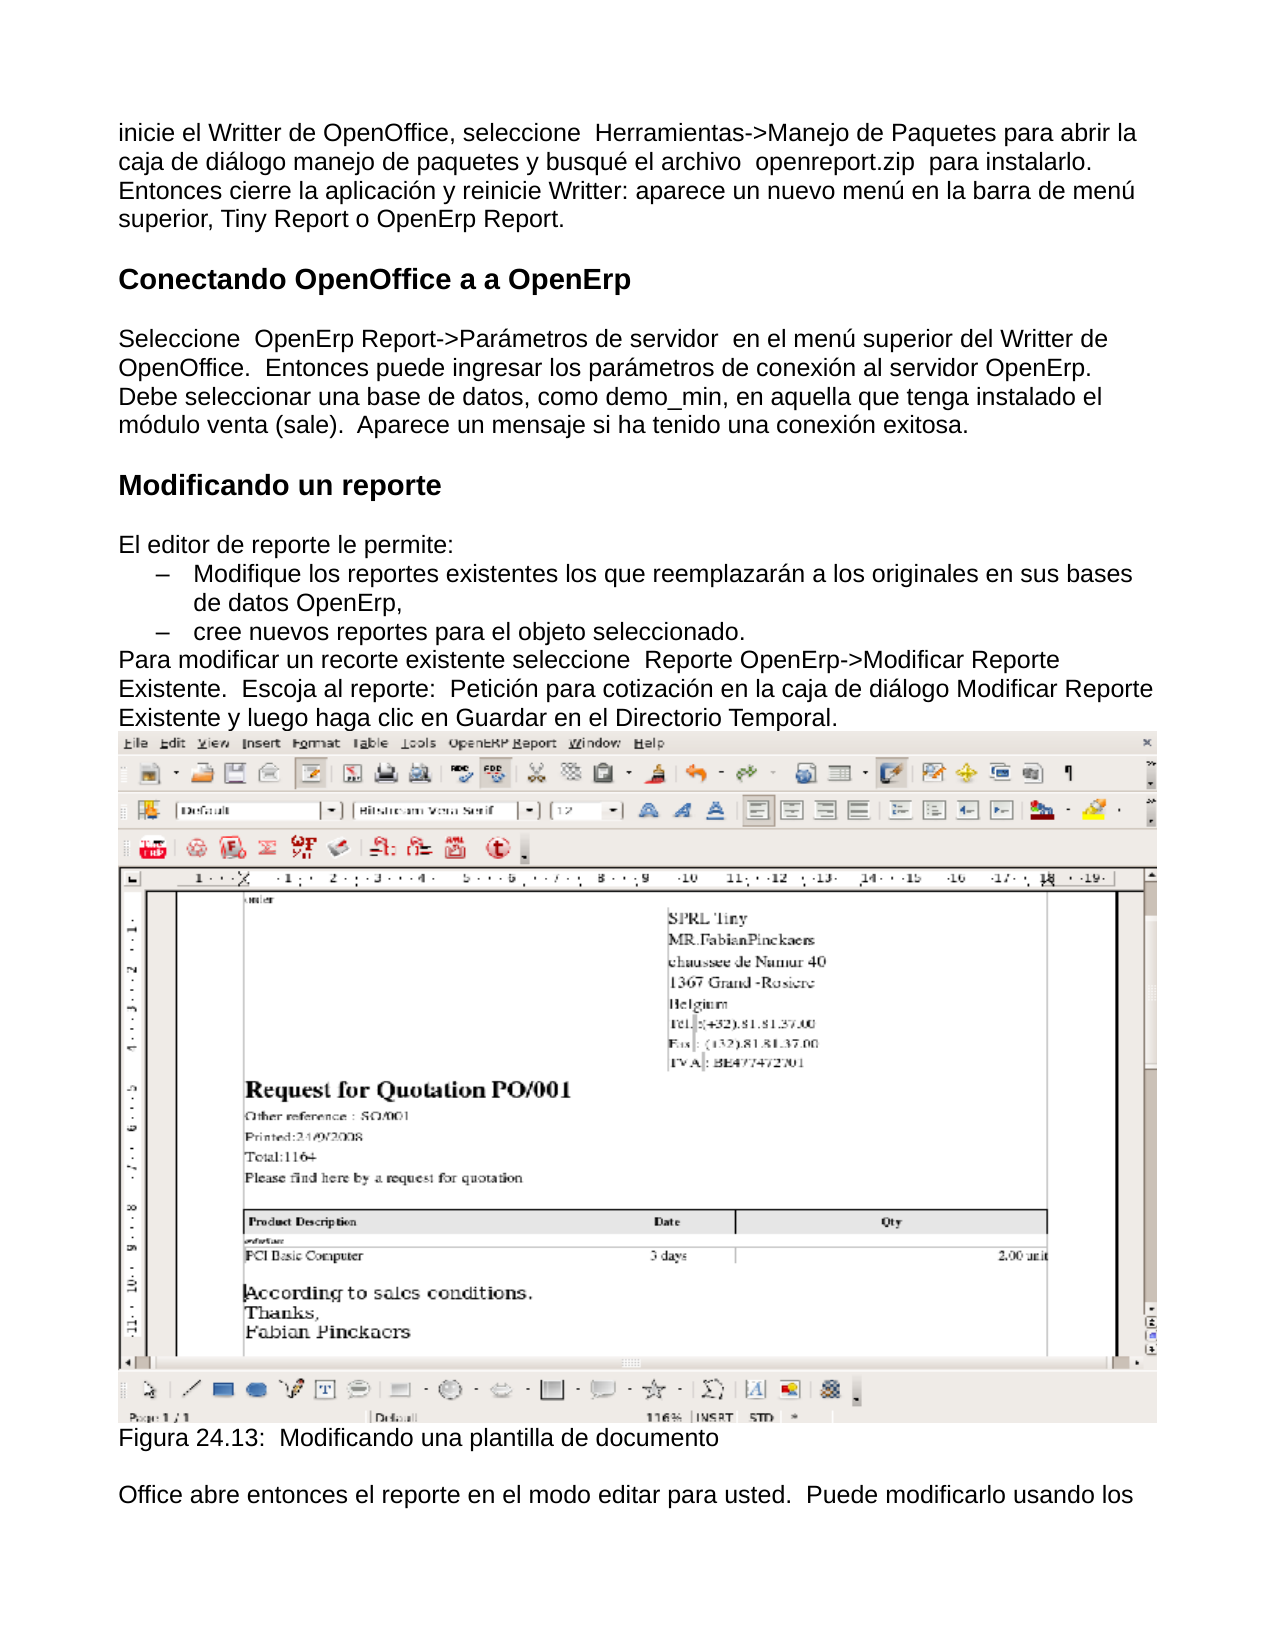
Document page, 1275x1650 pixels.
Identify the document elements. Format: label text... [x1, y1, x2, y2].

text Para modificar un recorte existente seleccione Reporte OpenErp->Modificar Reporte Existente. Escoja al reporte: Petición para cotización en la caja de diálogo Modificar Reporte Existente y luego haga clic en Guardar en el Directorio Temporal. [118, 645, 1157, 731]
text Office abre entonces el reporte en el modo editar para usted. Puede modificarlo usando los [118, 1480, 1157, 1509]
text El editor de reporte le permite: [118, 530, 1157, 559]
text Modificando un reporte [118, 468, 1157, 501]
list cree nuevos reportes para el objeto seleccionado. [156, 617, 1157, 645]
list Modifique los reportes existentes los que reemplazarán a los originales en sus bases de datos OpenErp, [156, 559, 1157, 617]
text Seleccione OpenErp Report->Parámetros de servidor en el menú superior del Writter de OpenOffice. Entonces puede ingresar los parámetros de conexión al servidor OpenErp. Debe seleccionar una base de datos, como demo_min, en aquella que tenga instalado el módulo venta (sale). Aparece un mensaje si ha tenido una conexión exitosa. [118, 324, 1157, 439]
text Figura 24.13: Modificando una plantilla de documento [118, 1423, 1157, 1451]
text inicie el Writter de OpenOffice, seleccione Herramientas->Manejo de Paquetes para abrir la caja de diálogo manejo de paquetes y busqué el archivo openreport.zip para instalarlo. Entonces cierre la aplicación y reinicie Writter: aparece un nuevo menú en la barra de menú superior, Tiny Report o OpenErp Report. [118, 118, 1157, 233]
text Conectando OpenOffice a a OpenErp [118, 262, 1157, 295]
